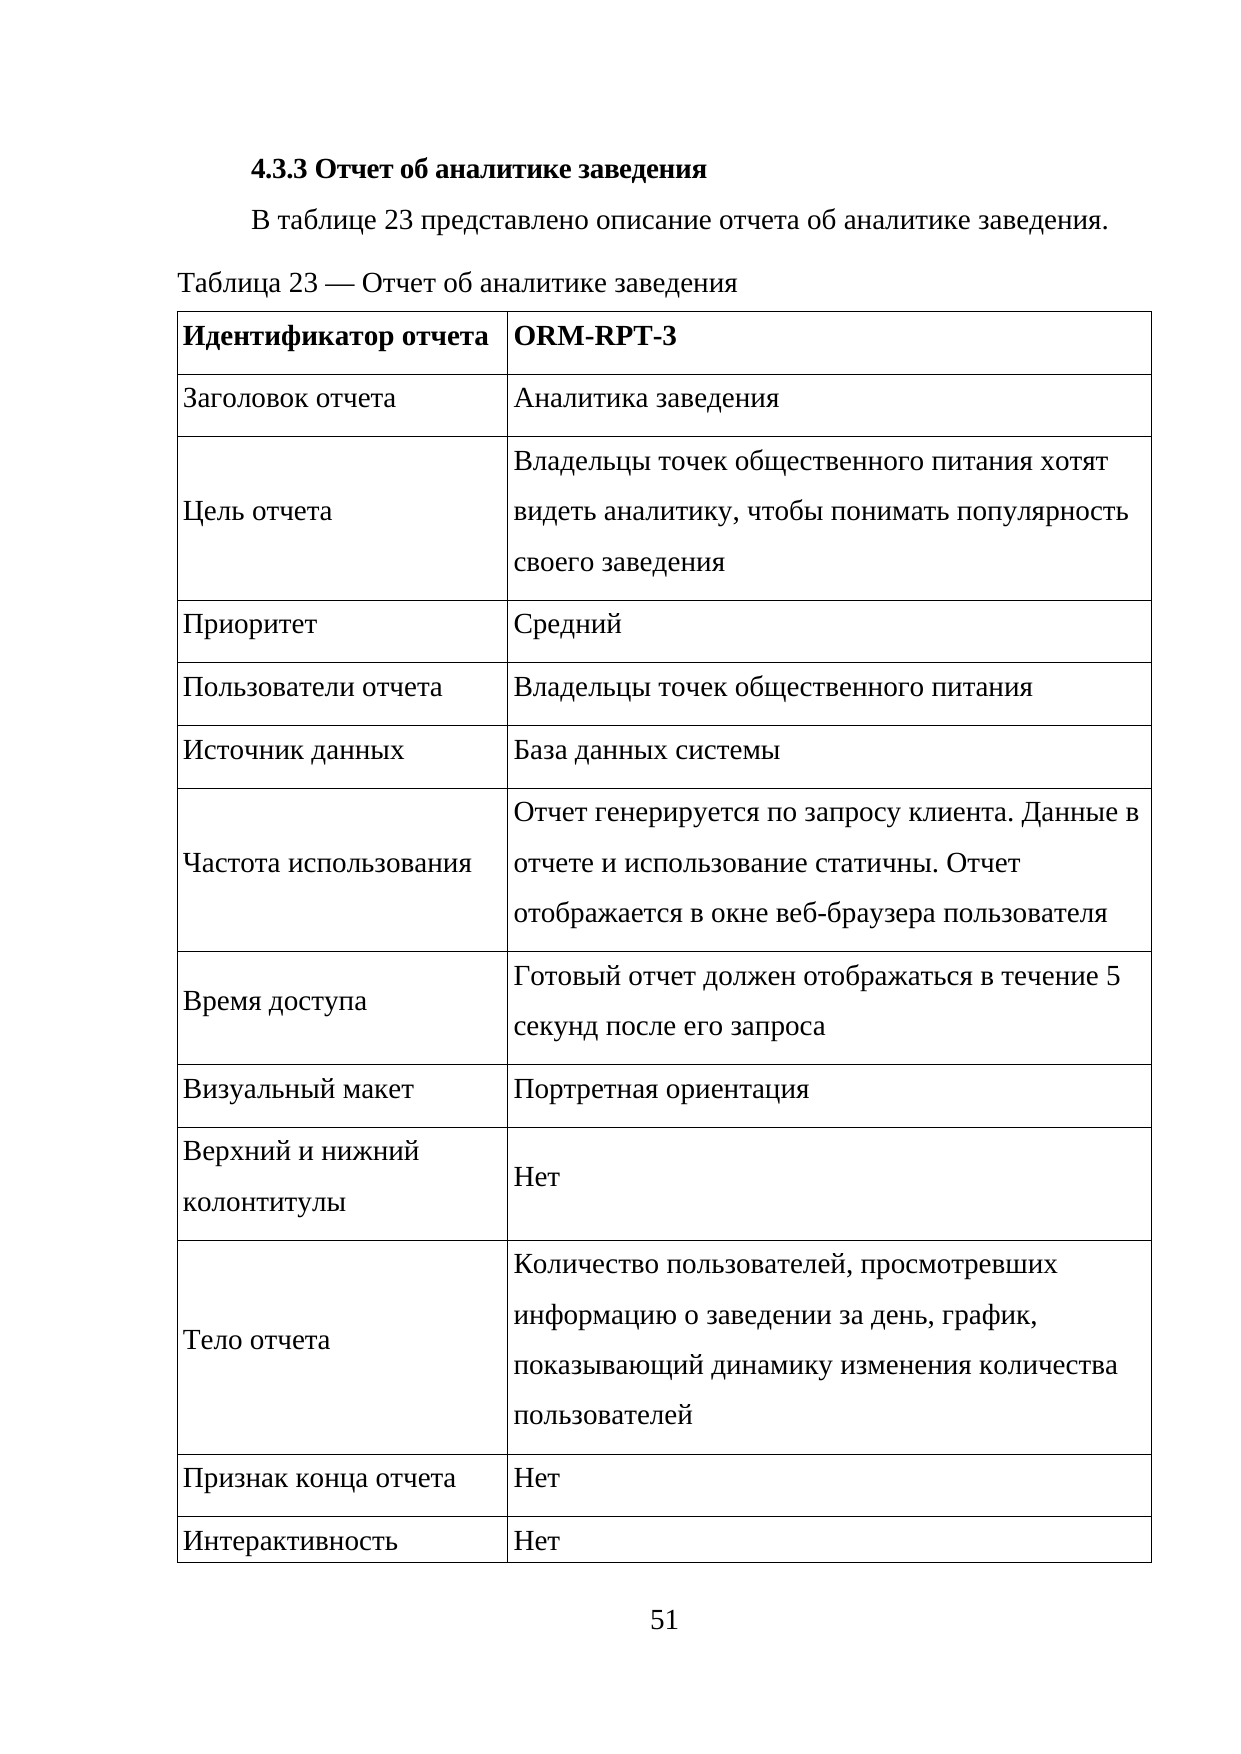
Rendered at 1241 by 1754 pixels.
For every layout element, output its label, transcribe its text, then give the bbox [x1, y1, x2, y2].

table_cell Пользователи отчета [178, 663, 507, 725]
table_cell Владельцы точек общественного питания хотят видеть аналитику, чтобы понимать популярность своего заведения [508, 437, 1151, 599]
table_cell База данных системы [508, 726, 1151, 788]
subtitle Отчет об аналитике заведения [177, 152, 1152, 185]
table_cell Частота использования [178, 789, 507, 951]
table_cell Портретная ориентация [508, 1065, 1151, 1127]
table_cell Аналитика заведения [508, 375, 1151, 436]
table_cell Интерактивность [178, 1517, 507, 1562]
table_cell Время доступа [178, 952, 507, 1064]
table_cell Количество пользователей, просмотревших информацию о заведении за день, график, показывающий динамику изменения количества пользователей [508, 1241, 1151, 1453]
table_cell Отчет генерируется по запросу клиента. Данные в отчете и использование статичны. Отчет отображается в окне веб-браузера пользователя [508, 789, 1151, 951]
table_cell Приоритет [178, 601, 507, 662]
table_cell Заголовок отчета [178, 375, 507, 436]
table_cell Верхний и нижний колонтитулы [178, 1128, 507, 1240]
table_cell Источник данных [178, 726, 507, 788]
table_cell Владельцы точек общественного питания [508, 663, 1151, 725]
table_header Идентификатор отчета [178, 312, 507, 373]
table_cell Цель отчета [178, 437, 507, 599]
table_cell Средний [508, 601, 1151, 662]
text Таблица 23 — Отчет об аналитике заведения [177, 265, 1152, 298]
table_cell Нет [508, 1128, 1151, 1240]
table_cell Признак конца отчета [178, 1455, 507, 1516]
table_header ORM-RPT-3 [508, 312, 1151, 373]
table_cell Нет [508, 1455, 1151, 1516]
table_cell Визуальный макет [178, 1065, 507, 1127]
text В таблице 23 представлено описание отчета об аналитике заведения. [177, 202, 1152, 236]
table_cell Готовый отчет должен отображаться в течение 5 секунд после его запроса [508, 952, 1151, 1064]
table_cell Тело отчета [178, 1241, 507, 1453]
table_cell Нет [508, 1517, 1151, 1562]
